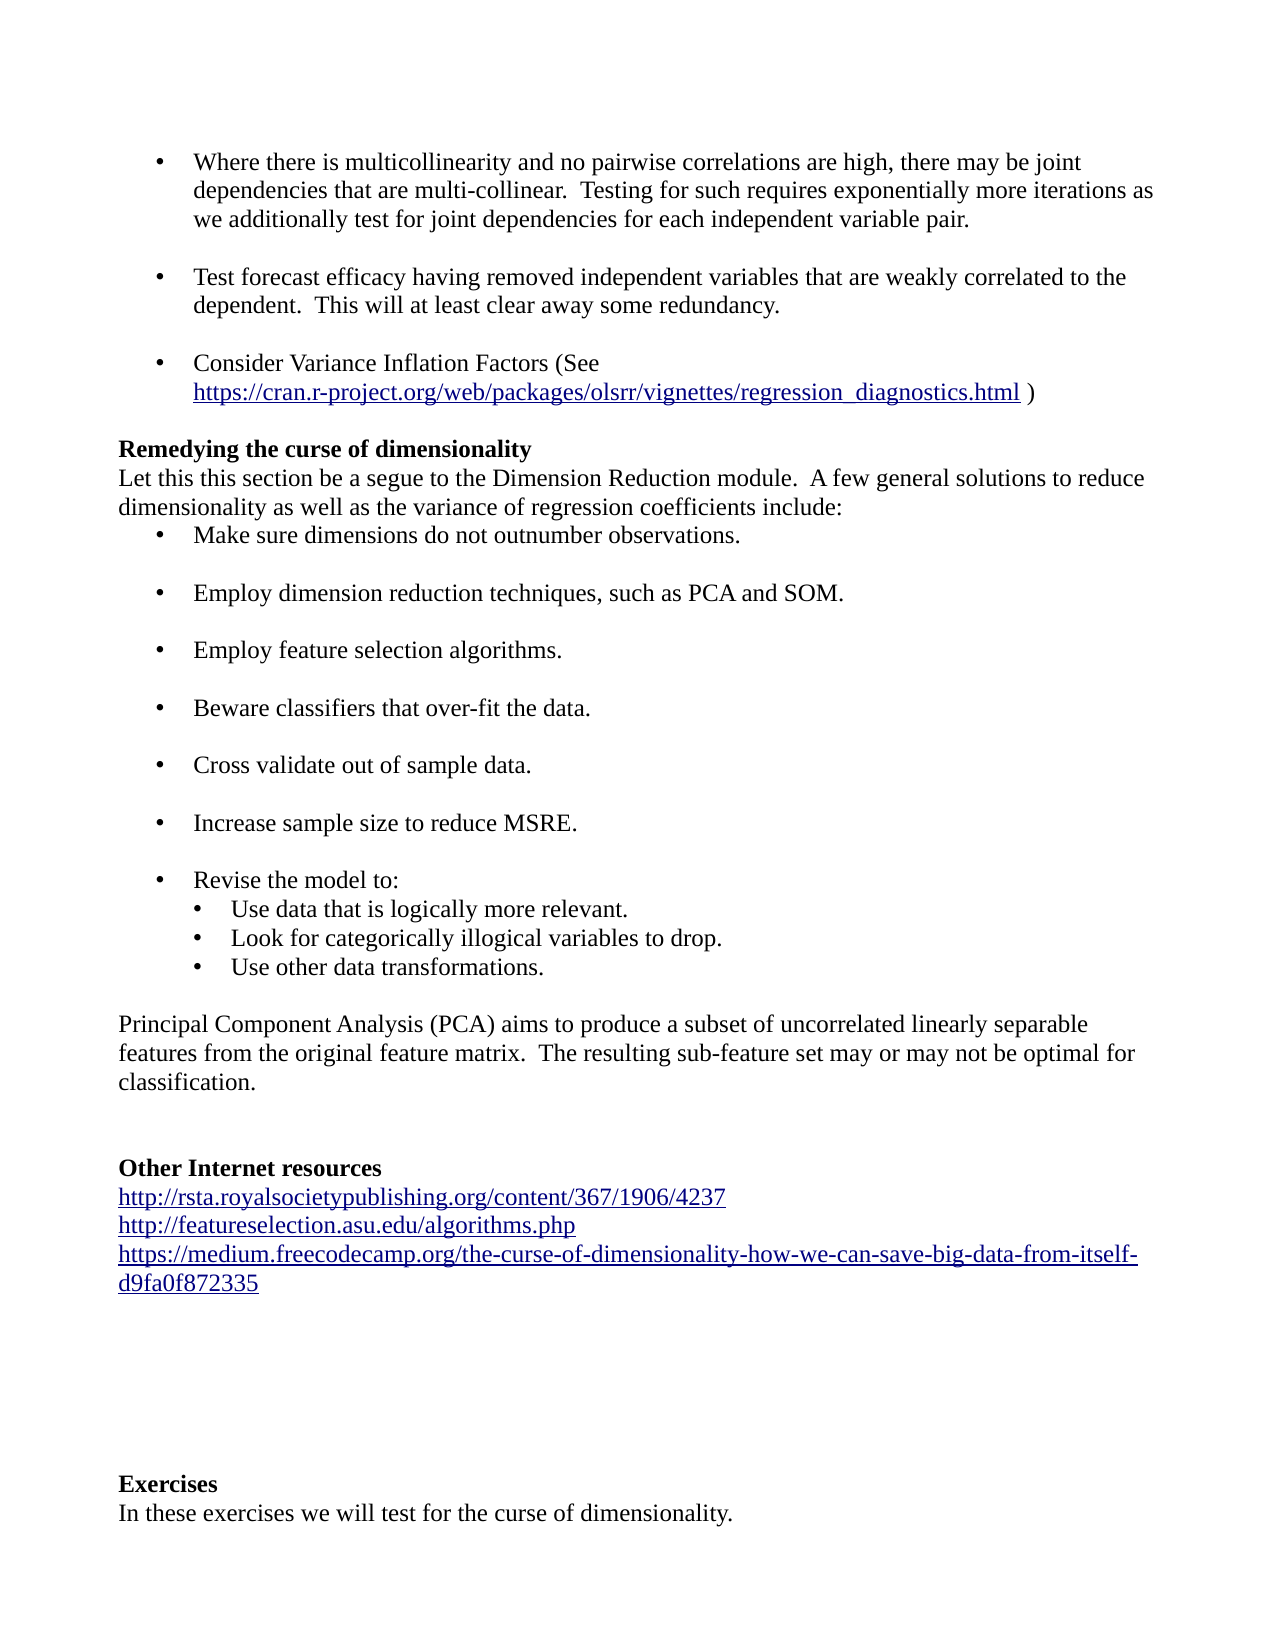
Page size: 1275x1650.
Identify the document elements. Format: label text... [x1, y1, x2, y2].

list Look for categorically illogical variables to drop. [193, 923, 1157, 952]
list Use data that is logically more relevant. [193, 894, 1157, 923]
text Remedying the curse of dimensionality [118, 434, 1157, 463]
list Test forecast efficacy having removed independent variables that are weakly correlated to the dependent. This will at least clear away some redundancy. [156, 262, 1157, 319]
text http://rsta.royalsocietypublishing.org/content/367/1906/4237 [118, 1182, 1157, 1211]
text https://medium.freecodecamp.org/the-curse-of-dimensionality-how-we-can-save-big-data-from-itself-d9fa0f872335 [118, 1239, 1157, 1297]
text http://featureselection.asu.edu/algorithms.php [118, 1211, 1157, 1239]
list Cross validate out of sample data. [156, 751, 1157, 779]
list Use other data transformations. [193, 952, 1157, 981]
list Beware classifiers that over-fit the data. [156, 693, 1157, 722]
list Consider Variance Inflation Factors (See https://cran.r-project.org/web/packages/olsrr/vignettes/regression_diagnostics.html ) [156, 348, 1157, 406]
text Principal Component Analysis (PCA) aims to produce a subset of uncorrelated linearly separable features from the original feature matrix. The resulting sub-feature set may or may not be optimal for classification. [118, 1009, 1157, 1096]
list Where there is multicollinearity and no pairwise correlations are high, there may be joint dependencies that are multi-collinear. Testing for such requires exponentially more iterations as we additionally test for joint dependencies for each independent variable pair. [156, 147, 1157, 233]
list Employ dimension reduction techniques, such as PCA and SOM. [156, 578, 1157, 607]
list Employ feature selection algorithms. [156, 636, 1157, 664]
list Increase sample size to reduce MSRE. [156, 808, 1157, 837]
text Other Internet resources [118, 1153, 1157, 1182]
list Revise the model to: [156, 866, 1157, 894]
text Let this this section be a segue to the Dimension Reduction module. A few general solutions to reduce dimensionality as well as the variance of regression coefficients include: [118, 463, 1157, 521]
text Exercises [118, 1469, 1157, 1498]
text In these exercises we will test for the curse of dimensionality. [118, 1498, 1157, 1527]
list Make sure dimensions do not outnumber observations. [156, 521, 1157, 549]
